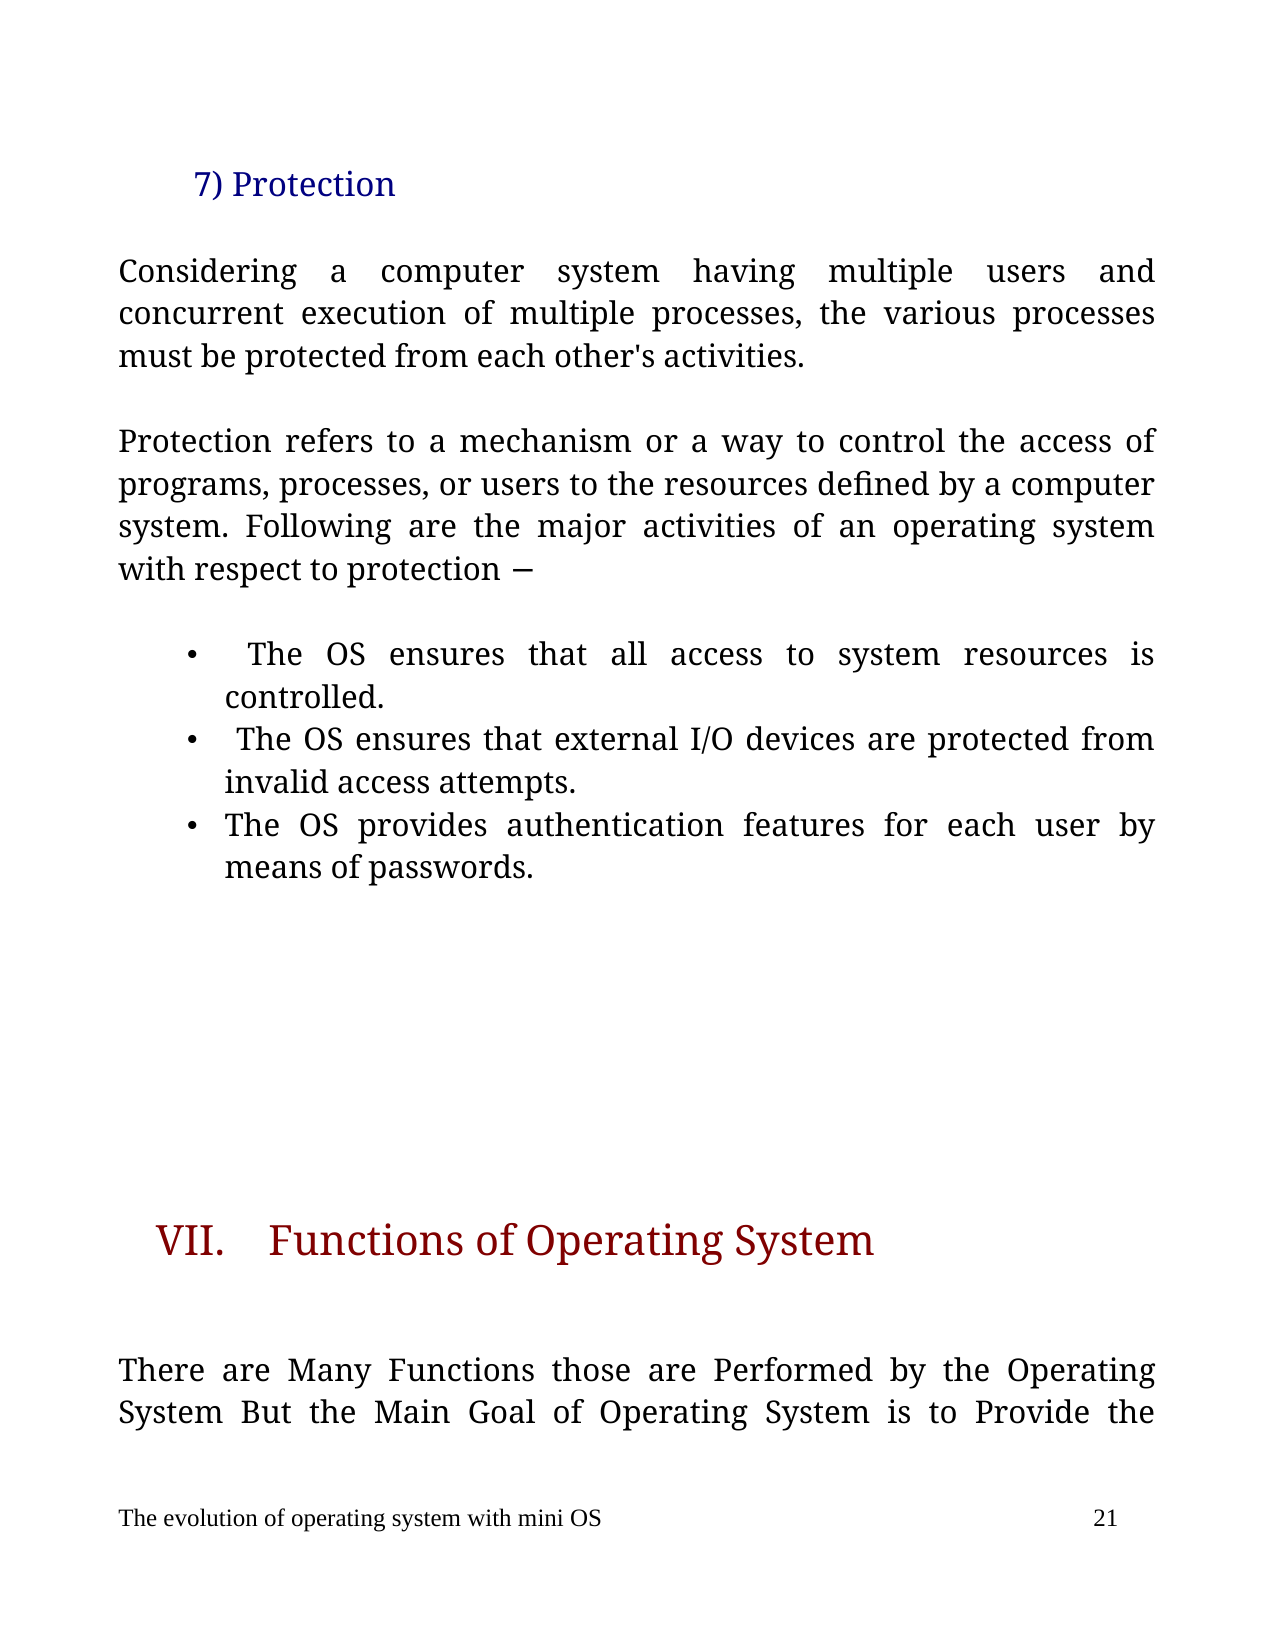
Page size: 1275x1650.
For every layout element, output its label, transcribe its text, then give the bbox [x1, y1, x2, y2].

list The OS ensures that all access to system resources is controlled. [187, 632, 1157, 717]
list The OS ensures that external I/O devices are protected from invalid access attempts. [187, 717, 1157, 803]
subtitle Functions of Operating System [156, 1211, 1157, 1268]
text Protection refers to a mechanism or a way to control the access of programs, processes, or users to the resources defined by a computer system. Following are the major activities of an operating system with respect to protection − [118, 419, 1157, 589]
text Considering a computer system having multiple users and concurrent execution of multiple processes, the various processes must be protected from each other's activities. [118, 249, 1157, 377]
text There are Many Functions those are Performed by the Operating System But the Main Goal of Operating System is to Provide the [118, 1348, 1157, 1433]
text 7) Protection [118, 161, 1157, 206]
list The OS provides authentication features for each user by means of passwords. [187, 803, 1157, 888]
